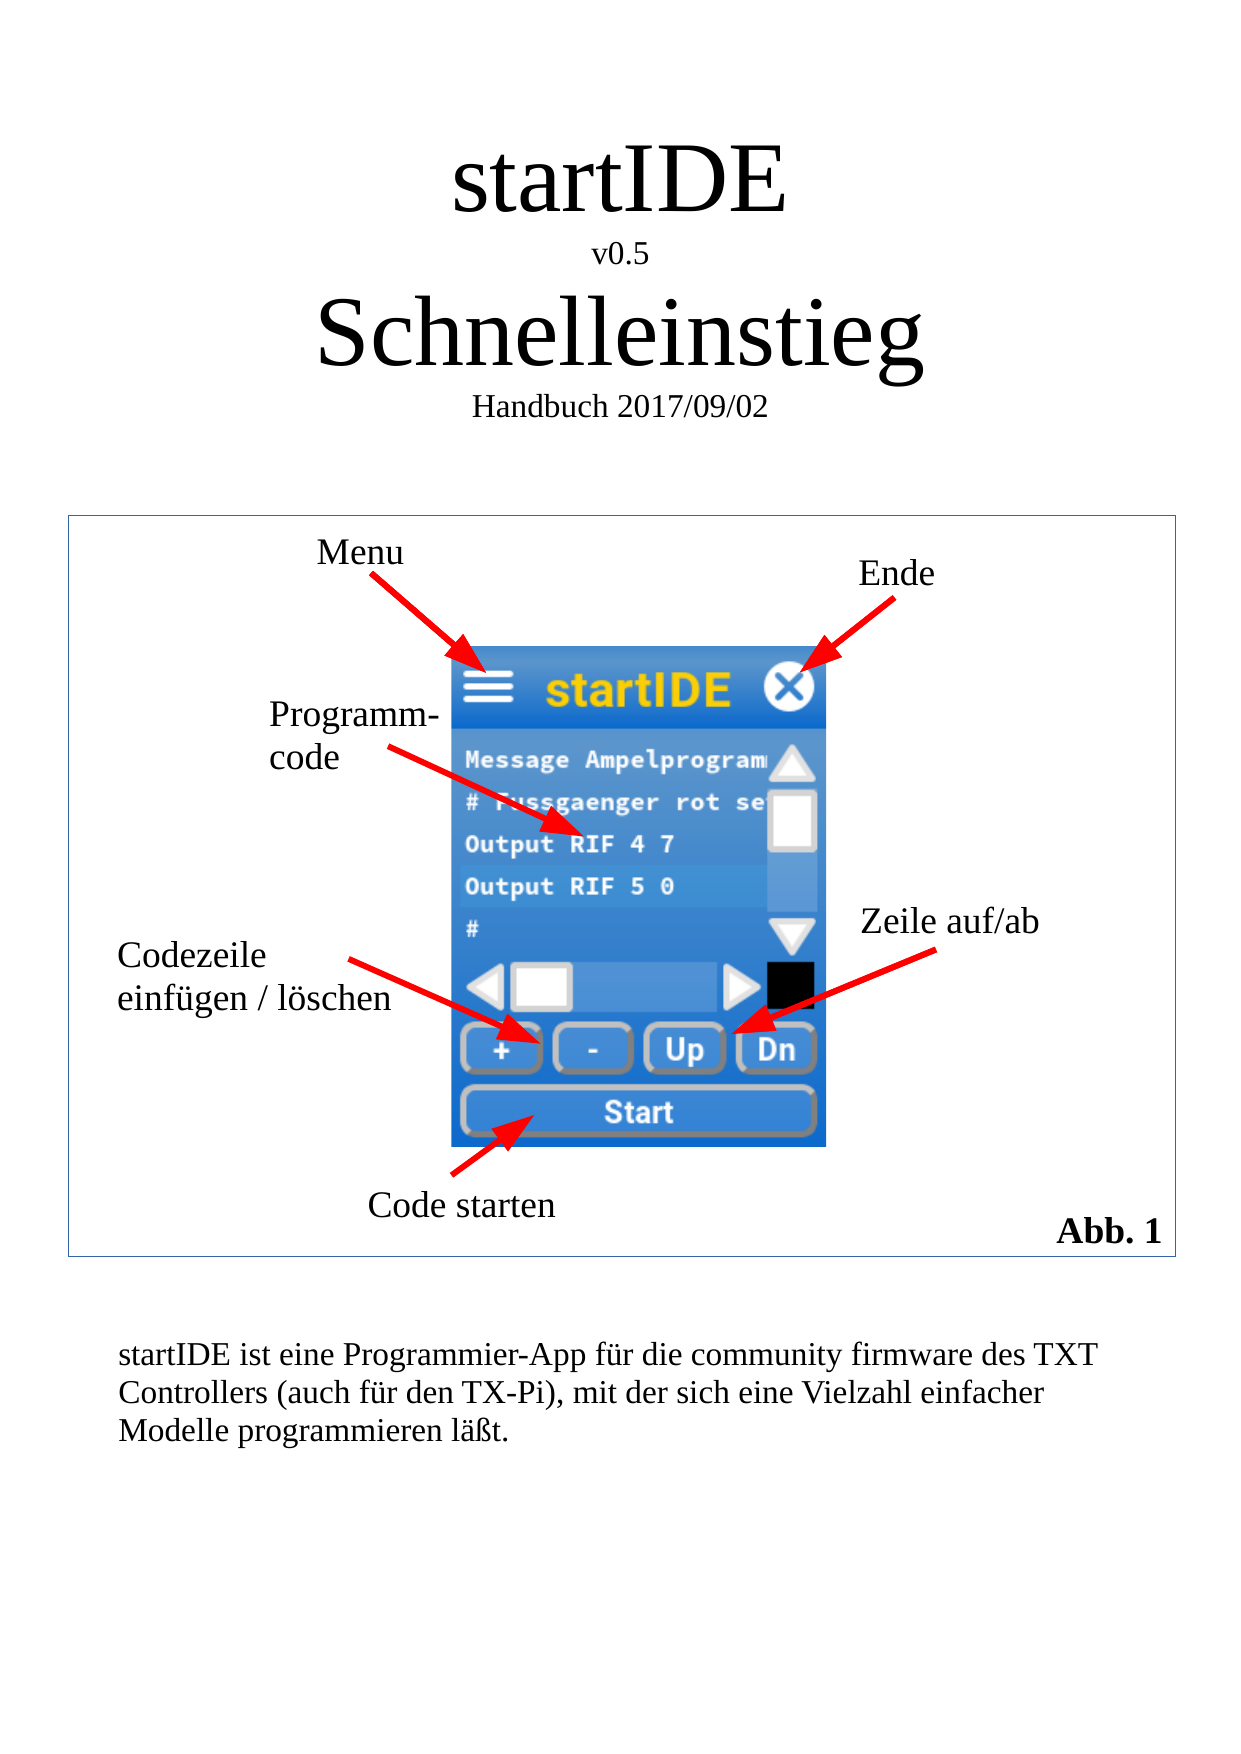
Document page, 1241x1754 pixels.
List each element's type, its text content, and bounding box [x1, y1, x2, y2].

text v0.5 [118, 233, 1122, 271]
text Handbuch 2017/09/02 [118, 386, 1122, 425]
picture [451, 646, 827, 1147]
text startIDE [118, 118, 1122, 233]
text Schnelleinstieg [118, 271, 1122, 386]
text startIDE ist eine Programmier-App für die community firmware des TXT Controllers (auch für den TX-Pi), mit der sich eine Vielzahl einfacher Modelle programmieren läßt. [118, 1334, 1122, 1449]
